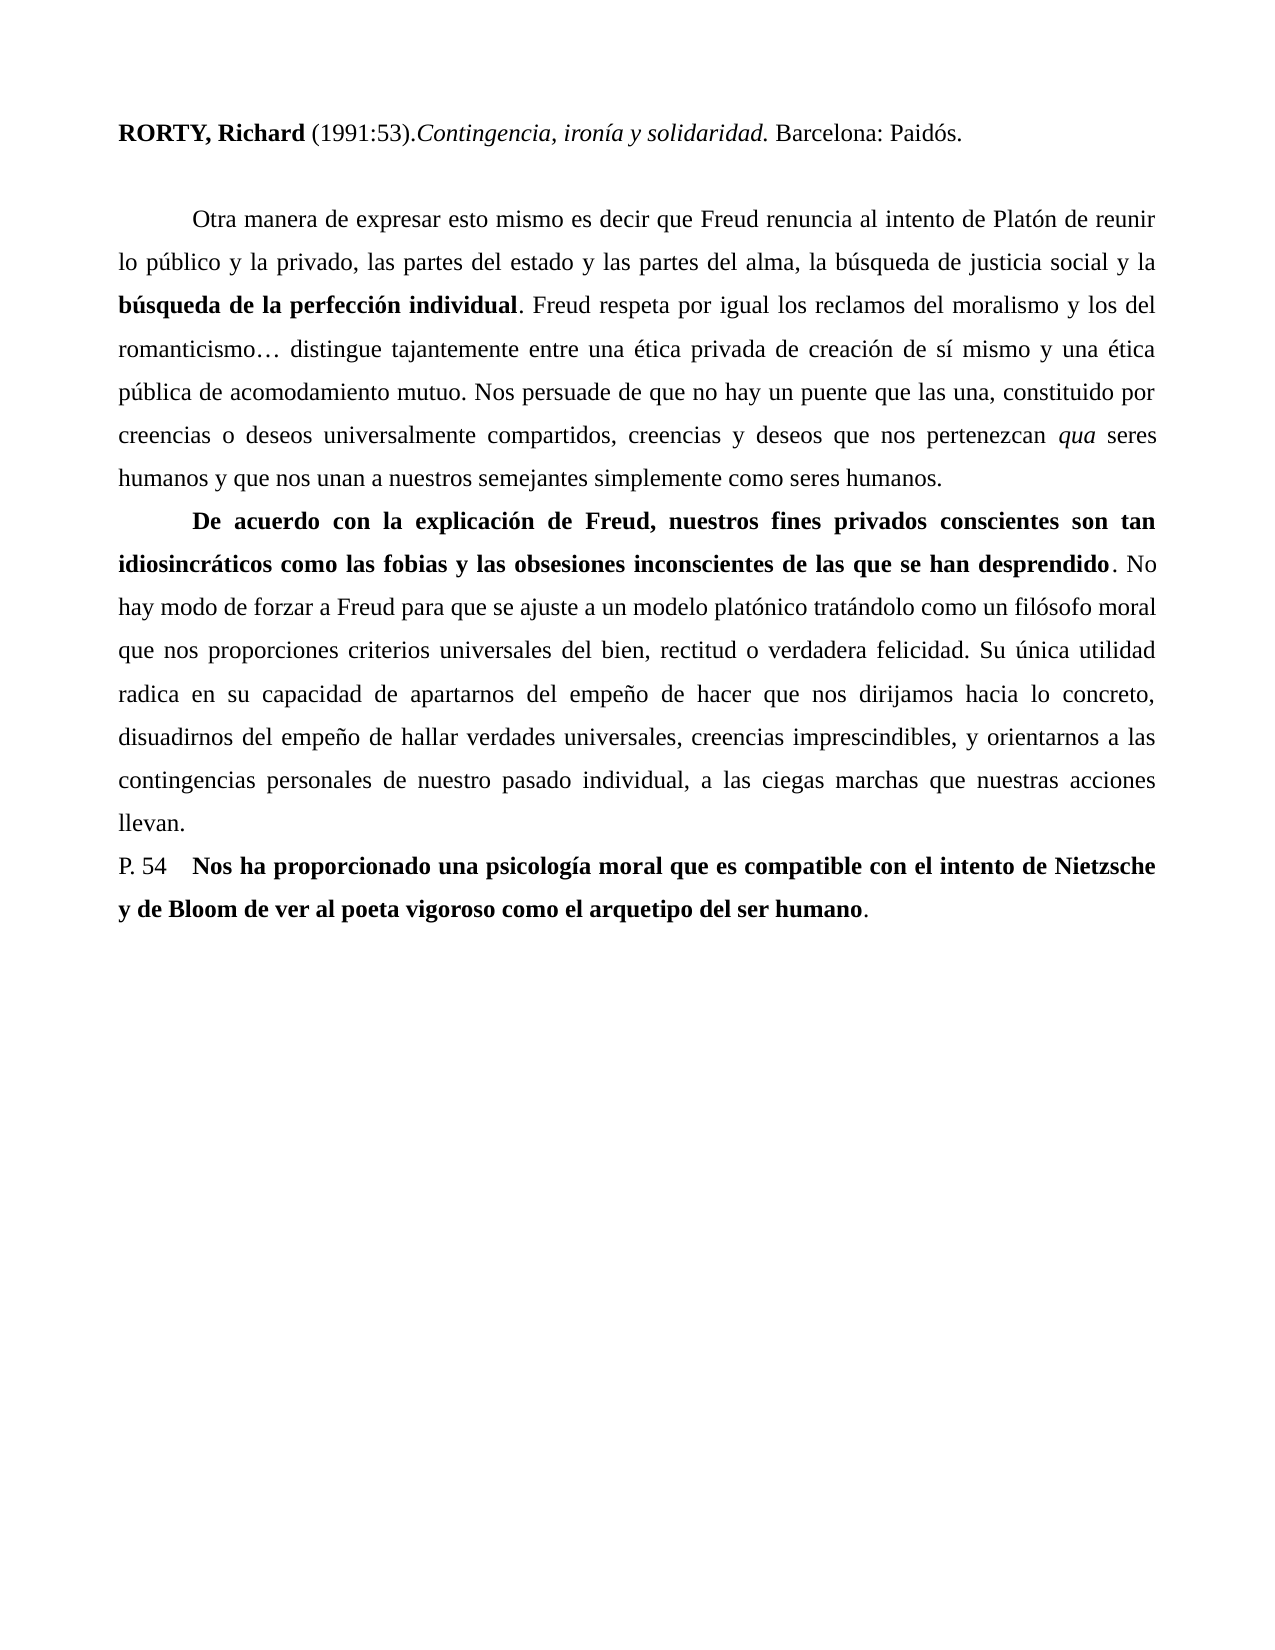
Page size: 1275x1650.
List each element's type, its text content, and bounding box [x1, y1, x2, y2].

text De acuerdo con la explicación de Freud, nuestros fines privados conscientes son tan idiosincráticos como las fobias y las obsesiones inconscientes de las que se han desprendido. No hay modo de forzar a Freud para que se ajuste a un modelo platónico tratándolo como un filósofo moral que nos proporciones criterios universales del bien, rectitud o verdadera felicidad. Su única utilidad radica en su capacidad de apartarnos del empeño de hacer que nos dirijamos hacia lo concreto, disuadirnos del empeño de hallar verdades universales, creencias imprescindibles, y orientarnos a las contingencias personales de nuestro pasado individual, a las ciegas marchas que nuestras acciones llevan. [118, 506, 1157, 837]
text Otra manera de expresar esto mismo es decir que Freud renuncia al intento de Platón de reunir lo público y la privado, las partes del estado y las partes del alma, la búsqueda de justicia social y la búsqueda de la perfección individual. Freud respeta por igual los reclamos del moralismo y los del romanticismo… distingue tajantemente entre una ética privada de creación de sí mismo y una ética pública de acomodamiento mutuo. Nos persuade de que no hay un puente que las una, constituido por creencias o deseos universalmente compartidos, creencias y deseos que nos pertenezcan qua seres humanos y que nos unan a nuestros semejantes simplemente como seres humanos. [118, 204, 1157, 492]
text RORTY, Richard (1991:53).Contingencia, ironía y solidaridad. Barcelona: Paidós. [118, 118, 1157, 147]
text P. 54 Nos ha proporcionado una psicología moral que es compatible con el intento de Nietzsche y de Bloom de ver al poeta vigoroso como el arquetipo del ser humano. [118, 851, 1157, 923]
